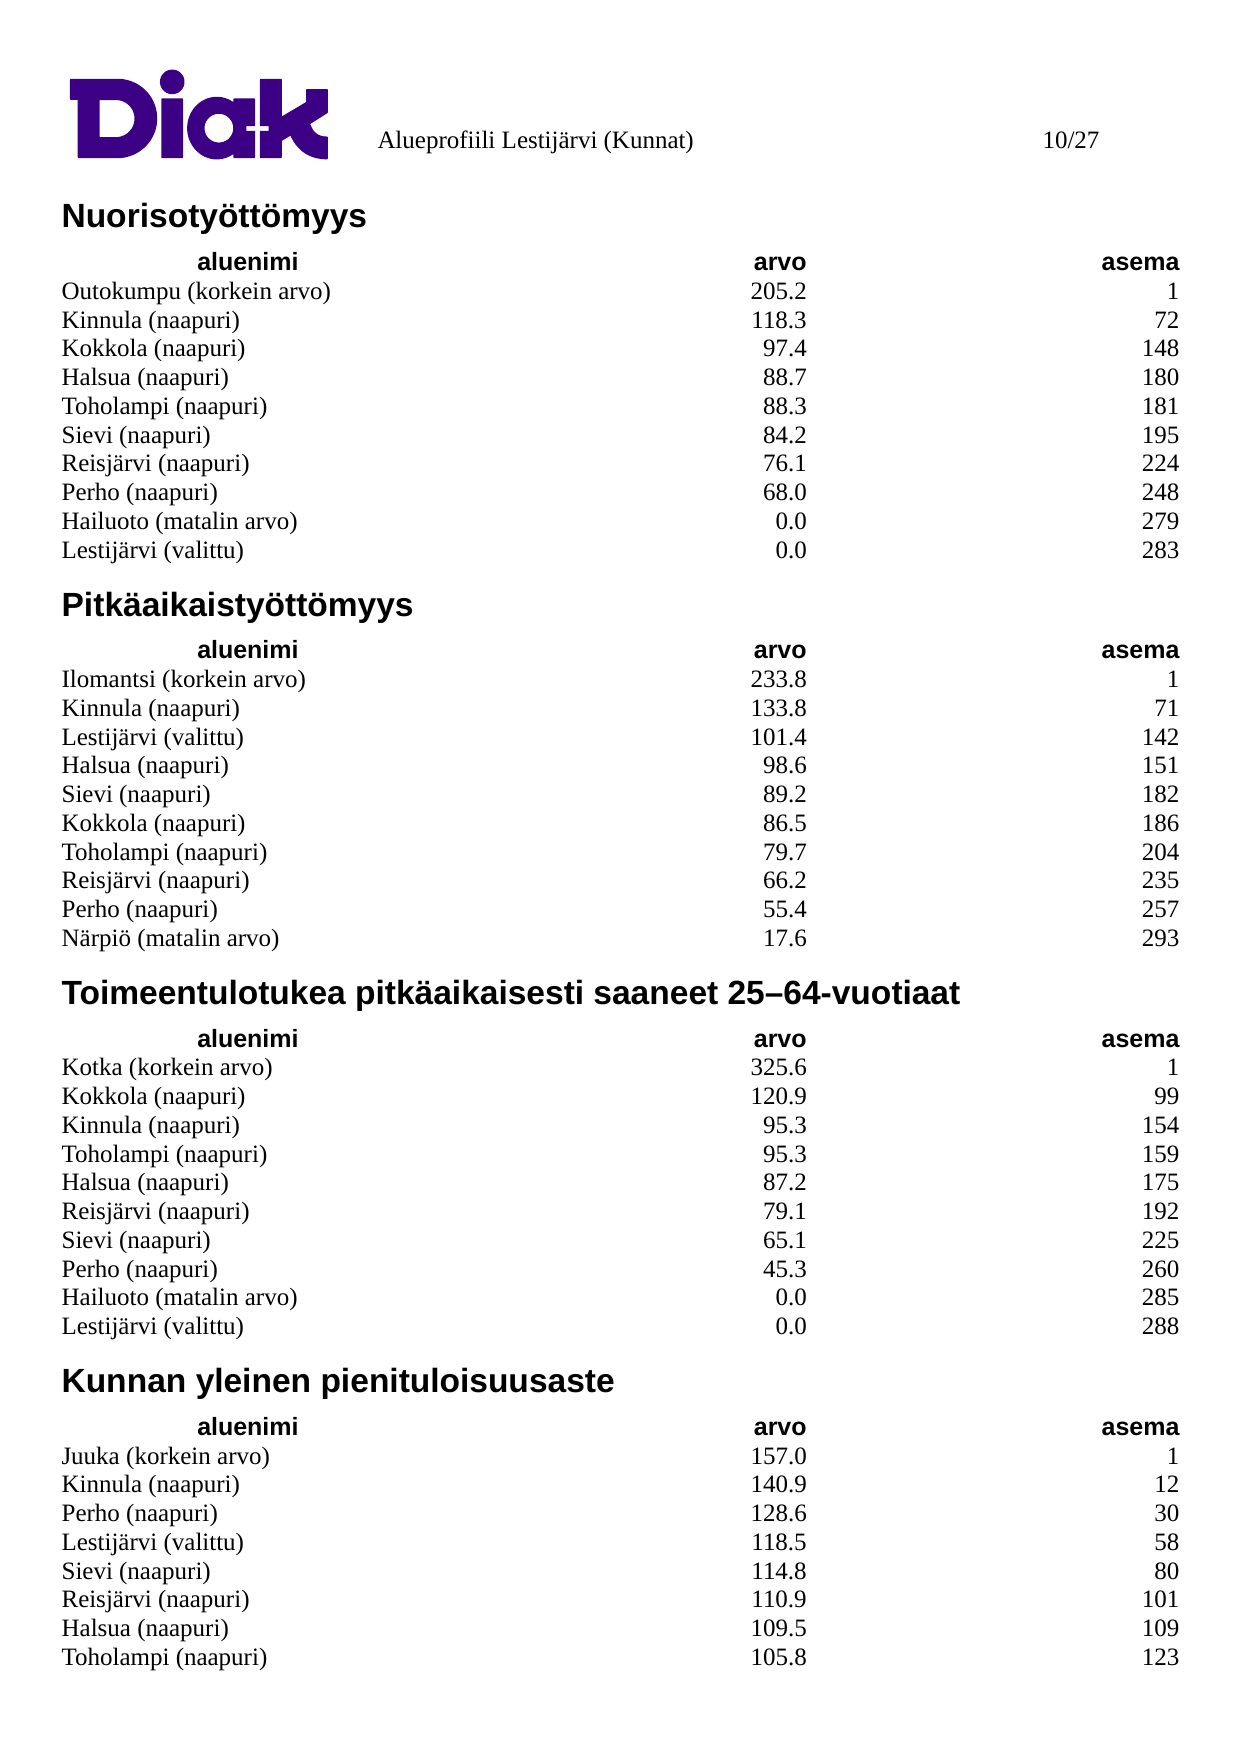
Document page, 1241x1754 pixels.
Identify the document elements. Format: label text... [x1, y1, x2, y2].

table_cell Perho (naapuri) [61, 477, 434, 506]
table_cell 192 [806, 1196, 1179, 1225]
table_header asema [806, 1024, 1179, 1052]
table_cell 182 [806, 779, 1179, 808]
table_header asema [806, 247, 1179, 276]
table_cell 109.5 [434, 1613, 806, 1642]
table_cell Sievi (naapuri) [61, 1225, 434, 1254]
table_cell 224 [806, 449, 1179, 477]
table_cell 205.2 [434, 276, 806, 305]
table_cell 1 [806, 1053, 1179, 1081]
table_cell 180 [806, 362, 1179, 391]
table_cell 66.2 [434, 866, 806, 894]
table_cell 30 [806, 1498, 1179, 1527]
table_cell 97.4 [434, 334, 806, 362]
table_cell 157.0 [434, 1441, 806, 1469]
table_cell Halsua (naapuri) [61, 1613, 434, 1642]
table_cell Sievi (naapuri) [61, 1556, 434, 1584]
table_cell 0.0 [434, 1283, 806, 1311]
table_cell Kinnula (naapuri) [61, 1470, 434, 1498]
table_header arvo [434, 247, 806, 276]
table_cell Halsua (naapuri) [61, 362, 434, 391]
table_cell Kokkola (naapuri) [61, 1081, 434, 1110]
table_cell Lestijärvi (valittu) [61, 1527, 434, 1556]
table_cell 118.3 [434, 305, 806, 333]
table_cell 285 [806, 1283, 1179, 1311]
table_cell 257 [806, 894, 1179, 923]
table_cell 148 [806, 334, 1179, 362]
table_cell Kinnula (naapuri) [61, 693, 434, 722]
table_cell Reisjärvi (naapuri) [61, 449, 434, 477]
table_cell Reisjärvi (naapuri) [61, 1585, 434, 1613]
table_cell Perho (naapuri) [61, 894, 434, 923]
table_cell 58 [806, 1527, 1179, 1556]
table_cell Lestijärvi (valittu) [61, 1311, 434, 1340]
table_cell 204 [806, 837, 1179, 866]
table_cell 101.4 [434, 722, 806, 751]
table_cell Reisjärvi (naapuri) [61, 1196, 434, 1225]
table_cell 1 [806, 664, 1179, 693]
table_cell 55.4 [434, 894, 806, 923]
table_cell Närpiö (matalin arvo) [61, 923, 434, 952]
table_cell 68.0 [434, 477, 806, 506]
table_cell Sievi (naapuri) [61, 420, 434, 448]
table_cell 88.7 [434, 362, 806, 391]
table_cell 142 [806, 722, 1179, 751]
table_cell Kokkola (naapuri) [61, 334, 434, 362]
table_cell 72 [806, 305, 1179, 333]
table_header asema [806, 1412, 1179, 1441]
table_cell 195 [806, 420, 1179, 448]
table_cell 88.3 [434, 391, 806, 420]
table_cell 76.1 [434, 449, 806, 477]
table_cell Reisjärvi (naapuri) [61, 866, 434, 894]
table_cell 71 [806, 693, 1179, 722]
table_cell 0.0 [434, 535, 806, 563]
table_cell 109 [806, 1613, 1179, 1642]
table_cell Kotka (korkein arvo) [61, 1053, 434, 1081]
table_cell 260 [806, 1254, 1179, 1282]
table_cell 1 [806, 1441, 1179, 1469]
table_cell Hailuoto (matalin arvo) [61, 1283, 434, 1311]
table_cell 325.6 [434, 1053, 806, 1081]
table_cell 95.3 [434, 1139, 806, 1167]
table_cell Outokumpu (korkein arvo) [61, 276, 434, 305]
table_cell Kinnula (naapuri) [61, 1110, 434, 1139]
table_cell 101 [806, 1585, 1179, 1613]
table_cell 151 [806, 751, 1179, 779]
table_header arvo [434, 1412, 806, 1441]
table_cell 114.8 [434, 1556, 806, 1584]
table_cell 186 [806, 808, 1179, 837]
table_cell 86.5 [434, 808, 806, 837]
table_cell 79.7 [434, 837, 806, 866]
table_cell 79.1 [434, 1196, 806, 1225]
table_cell Halsua (naapuri) [61, 1168, 434, 1196]
table_cell 279 [806, 506, 1179, 535]
table_cell 140.9 [434, 1470, 806, 1498]
table_cell Kokkola (naapuri) [61, 808, 434, 837]
table_cell 45.3 [434, 1254, 806, 1282]
table_cell 12 [806, 1470, 1179, 1498]
table_cell 0.0 [434, 506, 806, 535]
table_cell Hailuoto (matalin arvo) [61, 506, 434, 535]
table_header aluenimi [61, 1024, 434, 1052]
table_cell Kinnula (naapuri) [61, 305, 434, 333]
table_cell Lestijärvi (valittu) [61, 535, 434, 563]
table_cell 133.8 [434, 693, 806, 722]
subtitle Kunnan yleinen pienituloisuusaste [61, 1361, 1179, 1399]
table_cell 105.8 [434, 1642, 806, 1671]
table_cell 175 [806, 1168, 1179, 1196]
table_cell Perho (naapuri) [61, 1254, 434, 1282]
table_cell 98.6 [434, 751, 806, 779]
table_cell 87.2 [434, 1168, 806, 1196]
table_cell 65.1 [434, 1225, 806, 1254]
table_header aluenimi [61, 1412, 434, 1441]
table_cell 89.2 [434, 779, 806, 808]
table_header arvo [434, 1024, 806, 1052]
table_cell Toholampi (naapuri) [61, 1139, 434, 1167]
table_cell Lestijärvi (valittu) [61, 722, 434, 751]
table_cell Toholampi (naapuri) [61, 837, 434, 866]
subtitle Nuorisotyöttömyys [61, 196, 1179, 235]
subtitle Pitkäaikaistyöttömyys [61, 584, 1179, 623]
table_header aluenimi [61, 247, 434, 276]
table_cell 84.2 [434, 420, 806, 448]
table_cell 0.0 [434, 1311, 806, 1340]
table_cell 17.6 [434, 923, 806, 952]
table_cell 128.6 [434, 1498, 806, 1527]
table_cell 288 [806, 1311, 1179, 1340]
table_cell 118.5 [434, 1527, 806, 1556]
table_cell Toholampi (naapuri) [61, 391, 434, 420]
table_header aluenimi [61, 636, 434, 664]
table_cell 248 [806, 477, 1179, 506]
table_cell Halsua (naapuri) [61, 751, 434, 779]
subtitle Toimeentulotukea pitkäaikaisesti saaneet 25–64-vuotiaat [61, 973, 1179, 1011]
table_cell Toholampi (naapuri) [61, 1642, 434, 1671]
table_cell 123 [806, 1642, 1179, 1671]
table_cell 99 [806, 1081, 1179, 1110]
table_cell 293 [806, 923, 1179, 952]
table_cell 283 [806, 535, 1179, 563]
table_cell 80 [806, 1556, 1179, 1584]
table_cell 154 [806, 1110, 1179, 1139]
table_cell Ilomantsi (korkein arvo) [61, 664, 434, 693]
table_cell Sievi (naapuri) [61, 779, 434, 808]
table_cell 95.3 [434, 1110, 806, 1139]
table_cell 120.9 [434, 1081, 806, 1110]
table_cell 225 [806, 1225, 1179, 1254]
table_cell 110.9 [434, 1585, 806, 1613]
table_cell 235 [806, 866, 1179, 894]
table_cell Juuka (korkein arvo) [61, 1441, 434, 1469]
table_header arvo [434, 636, 806, 664]
table_cell Perho (naapuri) [61, 1498, 434, 1527]
table_header asema [806, 636, 1179, 664]
table_cell 1 [806, 276, 1179, 305]
table_cell 181 [806, 391, 1179, 420]
table_cell 233.8 [434, 664, 806, 693]
table_cell 159 [806, 1139, 1179, 1167]
